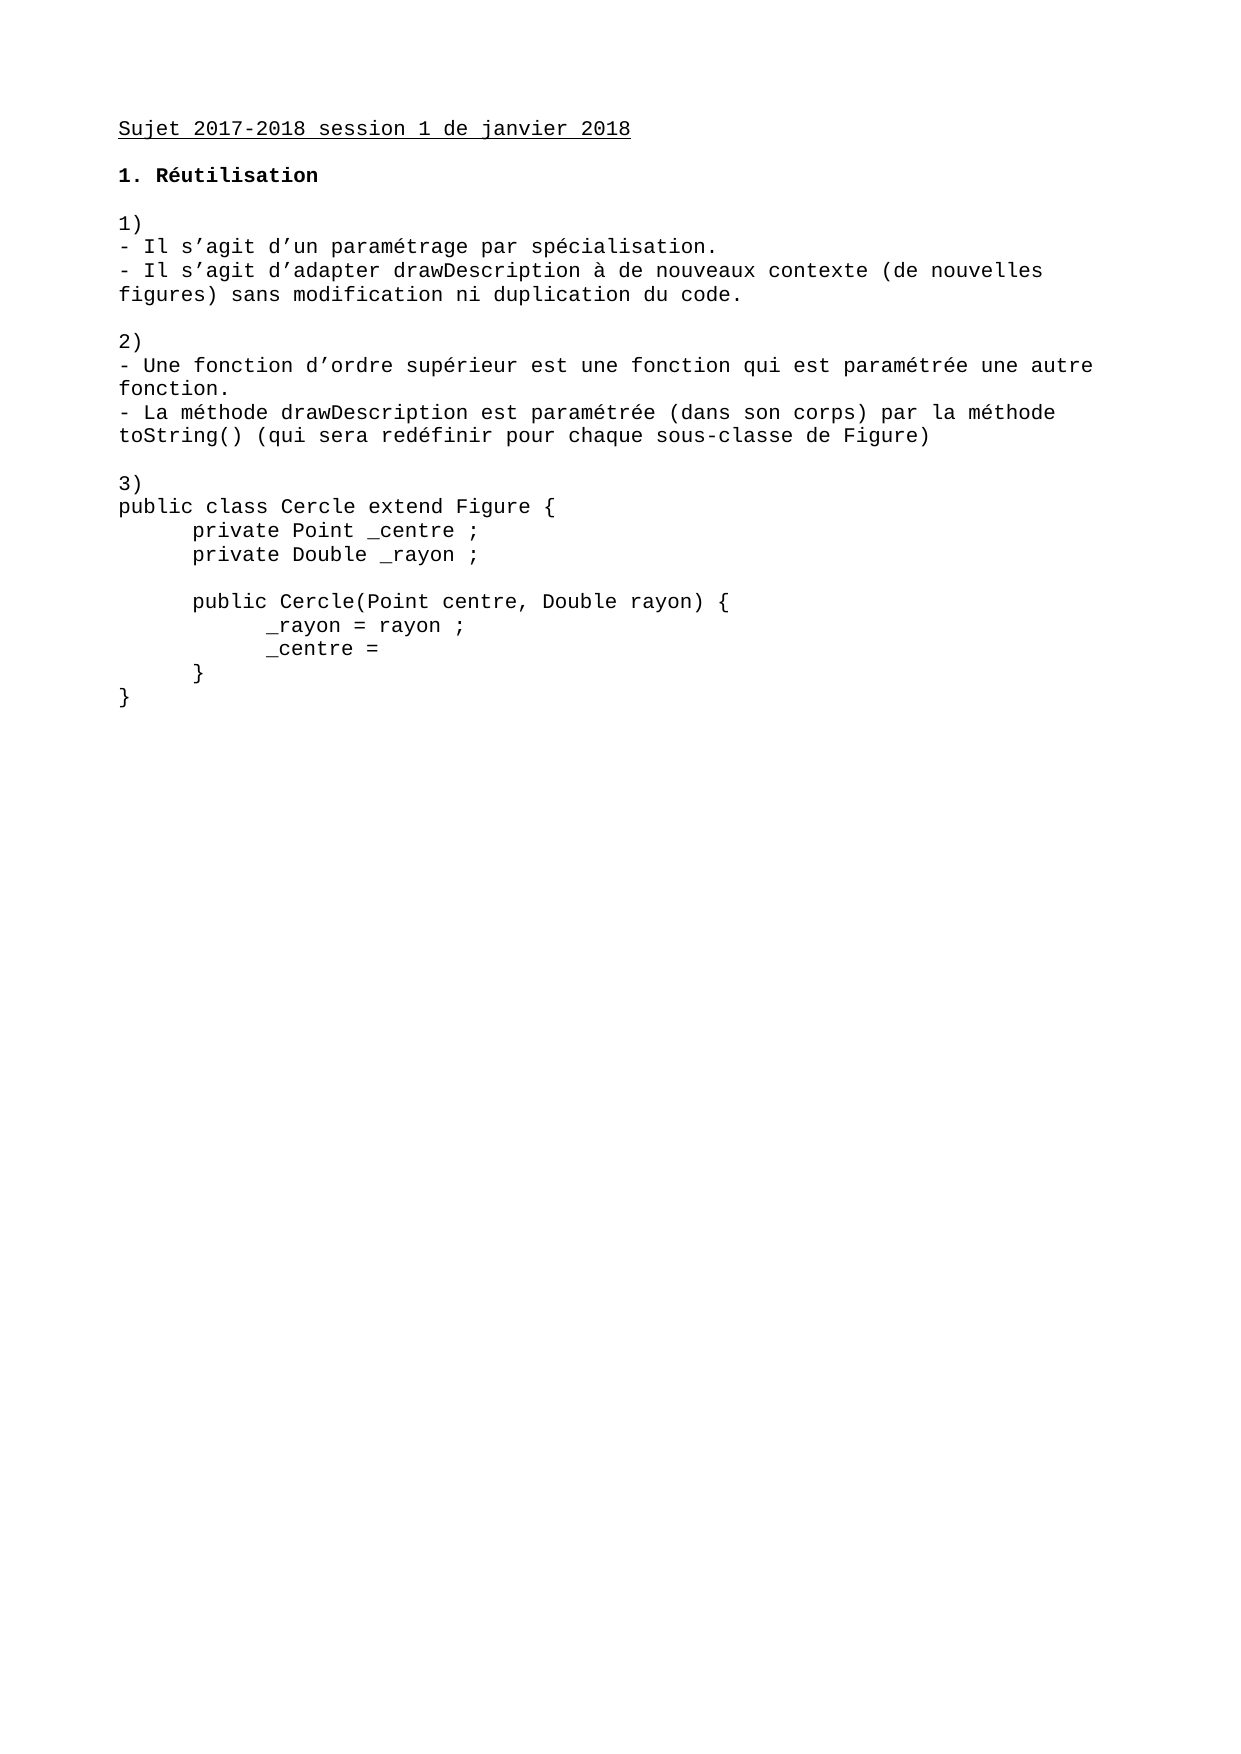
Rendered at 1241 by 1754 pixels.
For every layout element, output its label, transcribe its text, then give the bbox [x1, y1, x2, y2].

text public class Cercle extend Figure { [118, 496, 1122, 520]
text Sujet 2017-2018 session 1 de janvier 2018 1. Réutilisation [118, 118, 1122, 189]
text private Double _rayon ; [118, 544, 1122, 567]
text - Une fonction d’ordre supérieur est une fonction qui est paramétrée une autre fonction. [118, 354, 1122, 402]
text 2) [118, 331, 1122, 354]
text - La méthode drawDescription est paramétrée (dans son corps) par la méthode toString() (qui sera redéfinir pour chaque sous-classe de Figure) [118, 402, 1122, 449]
text 3) [118, 473, 1122, 496]
text _rayon = rayon ; [118, 615, 1122, 638]
text } [118, 686, 1122, 709]
text public Cercle(Point centre, Double rayon) { [118, 591, 1122, 615]
text private Point _centre ; [118, 520, 1122, 544]
text 1) - Il s’agit d’un paramétrage par spécialisation. - Il s’agit d’adapter drawDescription à de nouveaux contexte (de nouvelles figures) sans modification ni duplication du code. [118, 213, 1122, 307]
text } [118, 662, 1122, 686]
text _centre = [118, 638, 1122, 662]
